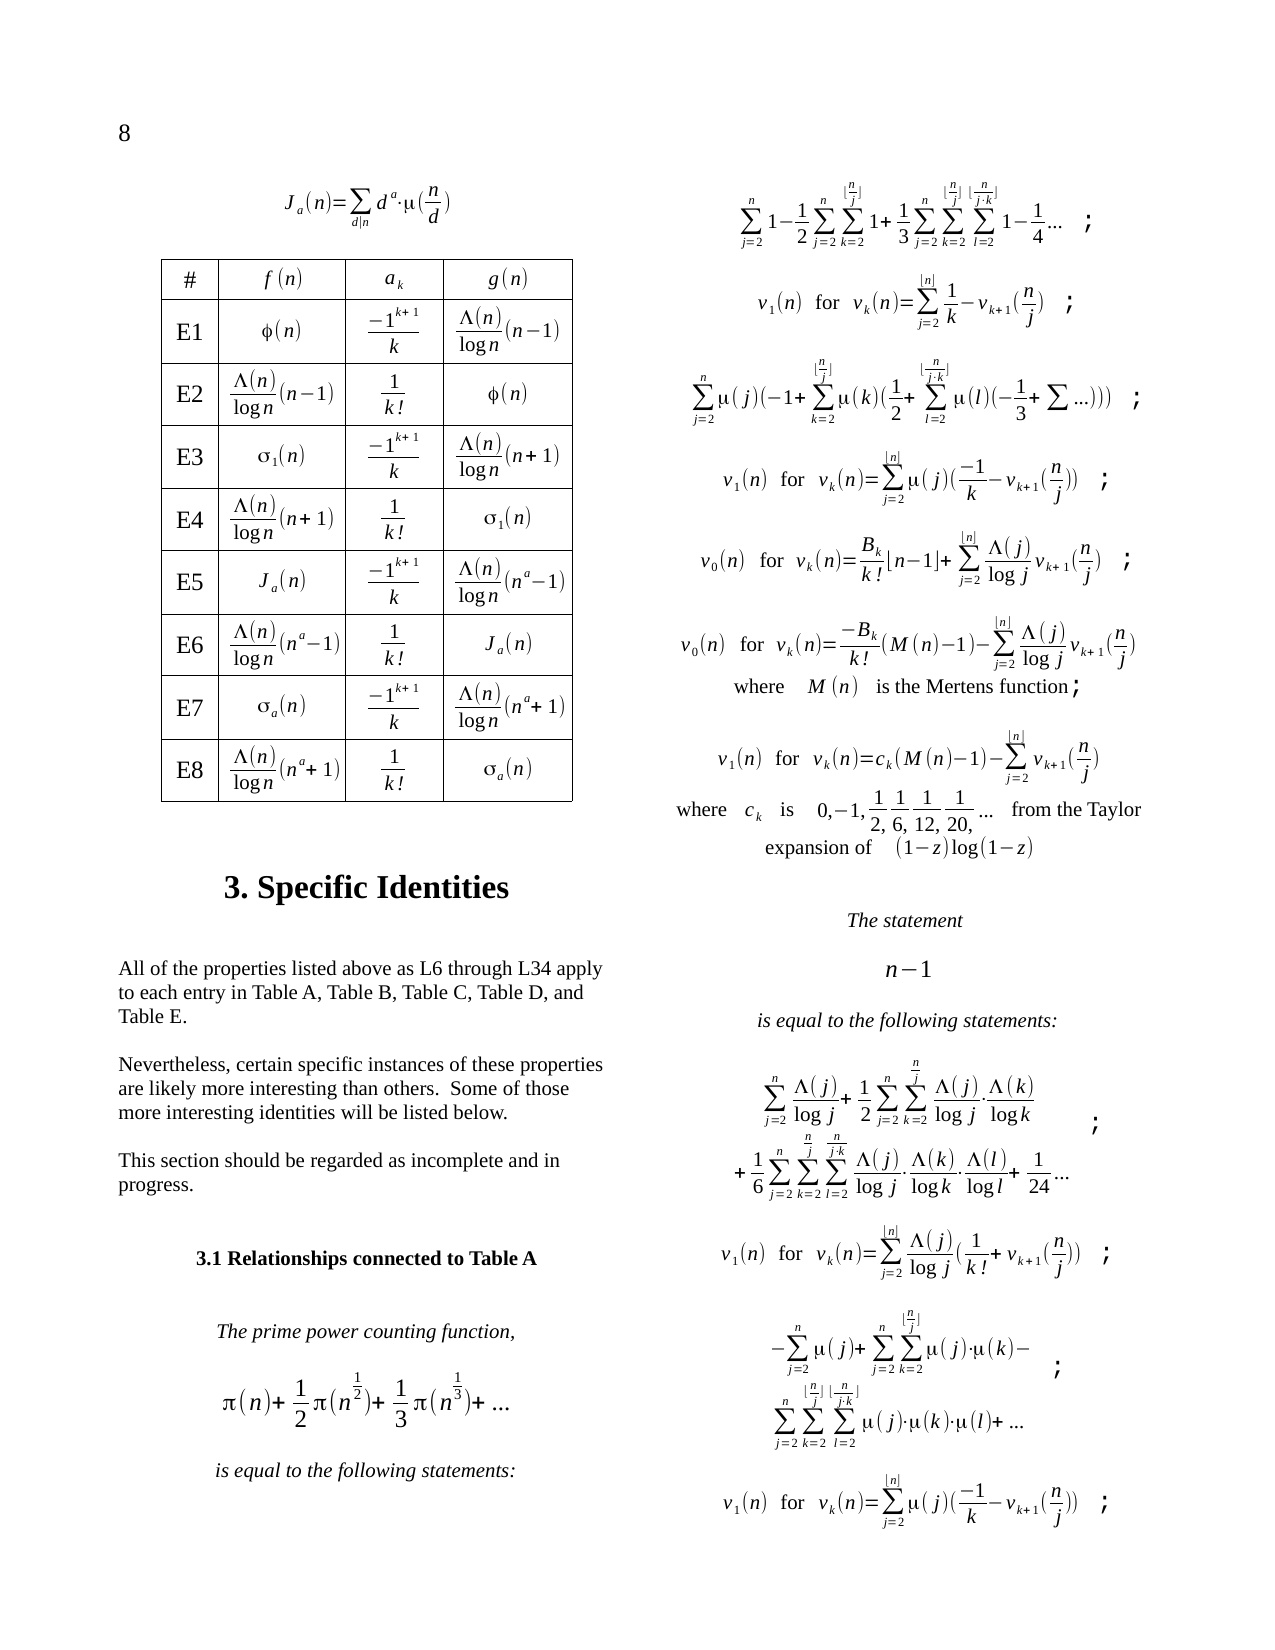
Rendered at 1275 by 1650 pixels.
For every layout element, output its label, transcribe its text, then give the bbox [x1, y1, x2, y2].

table_cell [346, 615, 443, 675]
text ; [660, 178, 1157, 250]
table_cell [346, 300, 443, 363]
table_cell [219, 615, 345, 675]
text ; [660, 1305, 1157, 1450]
text This section should be regarded as incomplete and in progress. [118, 1148, 615, 1196]
table_cell E1 [162, 300, 218, 363]
text All of the properties listed above as L6 through L34 apply to each entry in Table A, Table B, Table C, Table D, and Table E. [118, 956, 615, 1028]
table_cell [219, 551, 345, 614]
text ; [660, 354, 1157, 426]
text ; [660, 1224, 1157, 1281]
text Nevertheless, certain specific instances of these properties are likely more interesting than others. Some of those more interesting identities will be listed below. [118, 1052, 615, 1124]
table_cell [346, 364, 443, 424]
table_header [219, 260, 345, 299]
table_cell E6 [162, 615, 218, 675]
table_header # [162, 260, 218, 299]
table_cell [346, 489, 443, 550]
table_cell [219, 300, 345, 363]
table_cell E8 [162, 740, 218, 801]
table_cell [219, 364, 345, 424]
text where is the Mertens function; [660, 672, 1157, 701]
table_cell [444, 489, 572, 550]
table_cell E7 [162, 676, 218, 739]
table_cell [444, 551, 572, 614]
text ; [660, 531, 1157, 588]
table_cell [219, 676, 345, 739]
table_cell [444, 300, 572, 363]
text ; [660, 1474, 1157, 1530]
table_cell [444, 676, 572, 739]
table_header [346, 260, 443, 299]
table_cell E4 [162, 489, 218, 550]
table_cell [219, 489, 345, 550]
table_cell [444, 615, 572, 675]
text The statement [660, 908, 1157, 932]
text ; [660, 450, 1157, 507]
text is equal to the following statements: [660, 1008, 1157, 1032]
table_cell [346, 551, 443, 614]
text is equal to the following statements: [118, 1457, 615, 1482]
table_cell [444, 364, 572, 424]
text 3. Specific Identities [118, 868, 615, 906]
table_cell [444, 740, 572, 801]
text ; [660, 1056, 1157, 1200]
table_cell E3 [162, 426, 218, 488]
text 3.1 Relationships connected to Table A [118, 1246, 615, 1270]
table_header [444, 260, 572, 299]
table_cell [346, 426, 443, 488]
text whereis from the Taylor expansion of [660, 786, 1157, 860]
table_cell [444, 426, 572, 488]
text The prime power counting function, [118, 1319, 615, 1343]
table_cell [346, 676, 443, 739]
table_cell [219, 426, 345, 488]
table_cell E5 [162, 551, 218, 614]
text ; [660, 274, 1157, 331]
table_cell [219, 740, 345, 801]
table_cell E2 [162, 364, 218, 424]
table_cell [346, 740, 443, 801]
